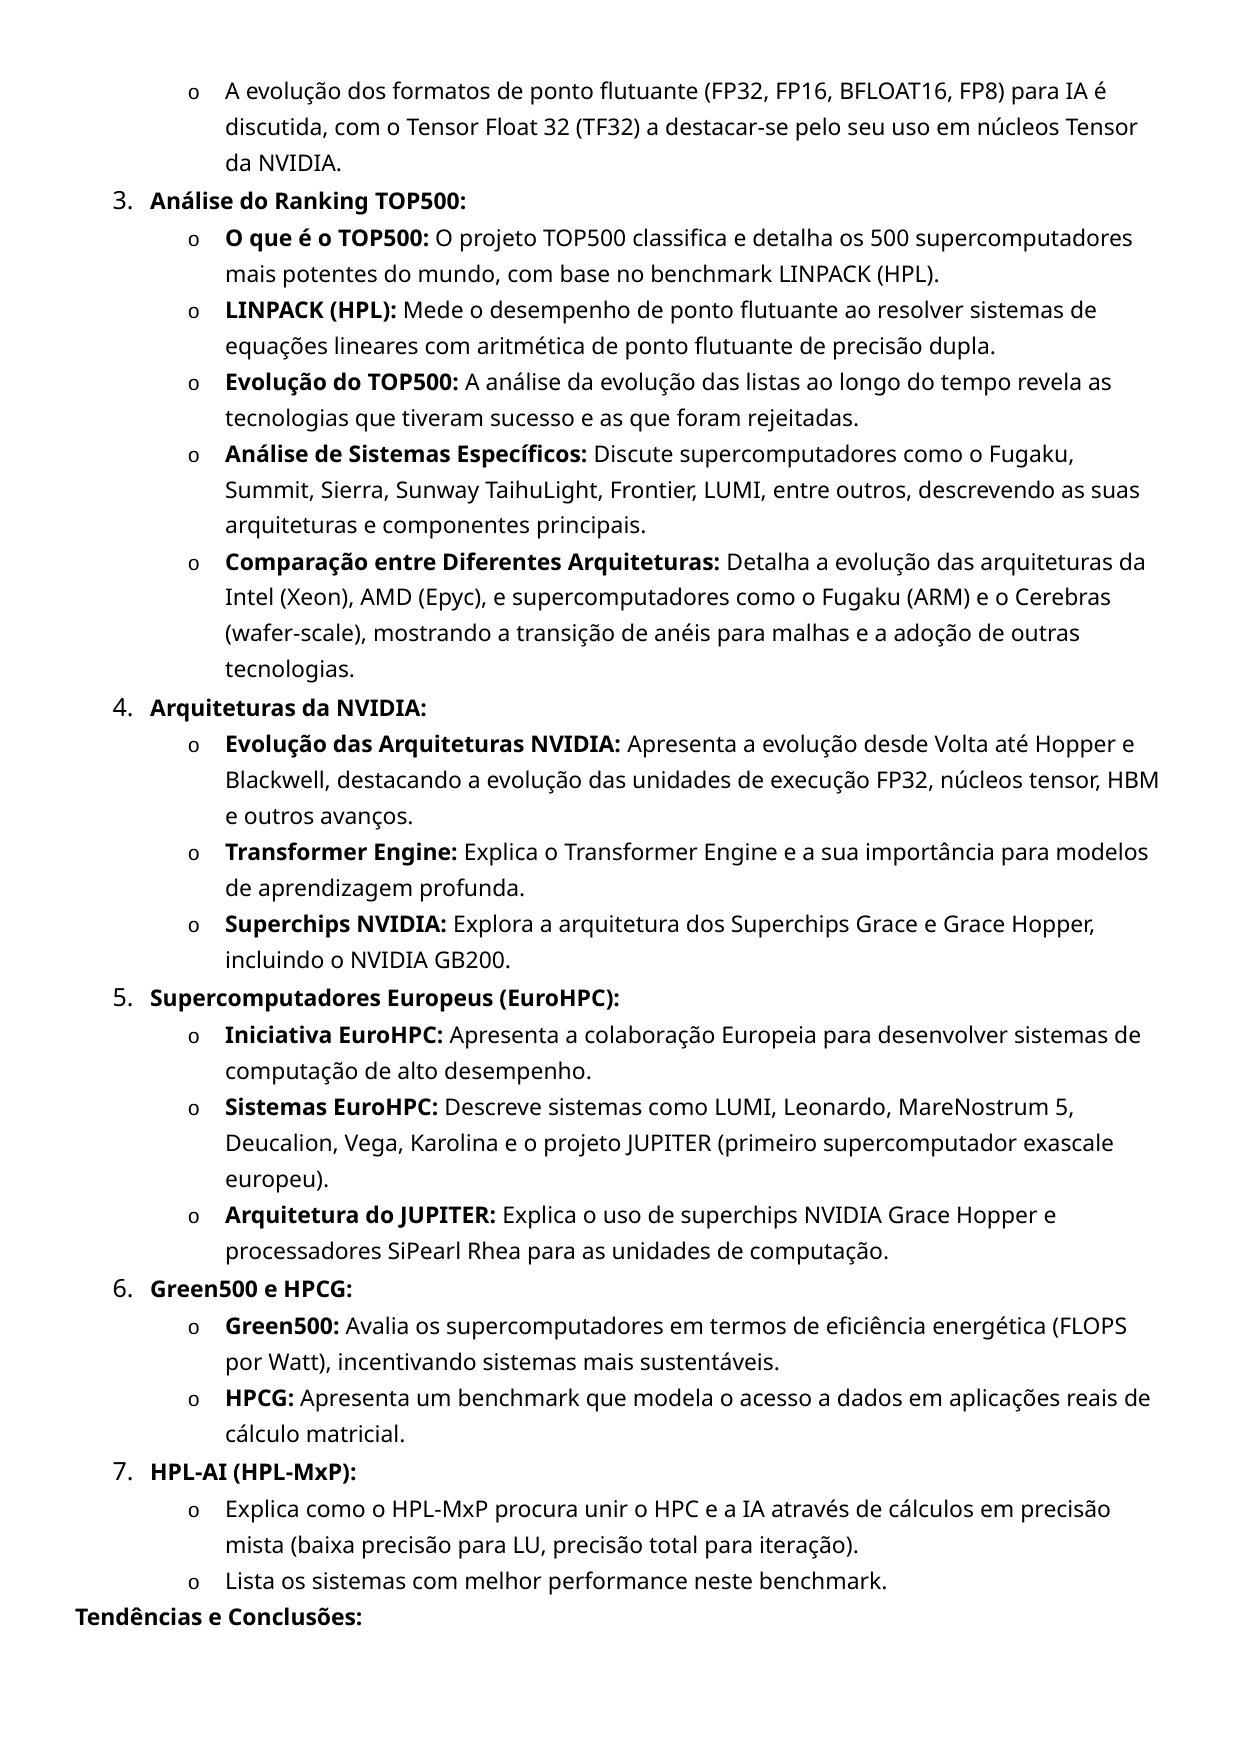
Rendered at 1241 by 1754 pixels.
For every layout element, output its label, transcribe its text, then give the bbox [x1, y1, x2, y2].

list HPL-AI (HPL-MxP): [112, 1453, 1165, 1488]
list Green500: Avalia os supercomputadores em termos de eficiência energética (FLOPS por Watt), incentivando sistemas mais sustentáveis. [187, 1310, 1165, 1377]
list Arquiteturas da NVIDIA: [112, 689, 1165, 723]
list Explica como o HPL-MxP procura unir o HPC e a IA através de cálculos em precisão mista (baixa precisão para LU, precisão total para iteração). [187, 1493, 1165, 1560]
text Tendências e Conclusões: [75, 1601, 1165, 1632]
list O que é o TOP500: O projeto TOP500 classifica e detalha os 500 supercomputadores mais potentes do mundo, com base no benchmark LINPACK (HPL). [187, 222, 1165, 289]
list Análise de Sistemas Específicos: Discute supercomputadores como o Fugaku, Summit, Sierra, Sunway TaihuLight, Frontier, LUMI, entre outros, descrevendo as suas arquiteturas e componentes principais. [187, 438, 1165, 541]
list Superchips NVIDIA: Explora a arquitetura dos Superchips Grace e Grace Hopper, incluindo o NVIDIA GB200. [187, 908, 1165, 975]
list Sistemas EuroHPC: Descreve sistemas como LUMI, Leonardo, MareNostrum 5, Deucalion, Vega, Karolina e o projeto JUPITER (primeiro supercomputador exascale europeu). [187, 1091, 1165, 1194]
list Supercomputadores Europeus (EuroHPC): [112, 980, 1165, 1014]
list Comparação entre Diferentes Arquiteturas: Detalha a evolução das arquiteturas da Intel (Xeon), AMD (Epyc), e supercomputadores como o Fugaku (ARM) e o Cerebras (wafer-scale), mostrando a transição de anéis para malhas e a adoção de outras tecnologias. [187, 545, 1165, 684]
list Transformer Engine: Explica o Transformer Engine e a sua importância para modelos de aprendizagem profunda. [187, 836, 1165, 903]
list Green500 e HPCG: [112, 1271, 1165, 1305]
list Evolução das Arquiteturas NVIDIA: Apresenta a evolução desde Volta até Hopper e Blackwell, destacando a evolução das unidades de execução FP32, núcleos tensor, HBM e outros avanços. [187, 728, 1165, 831]
list Evolução do TOP500: A análise da evolução das listas ao longo do tempo revela as tecnologias que tiveram sucesso e as que foram rejeitadas. [187, 366, 1165, 433]
list Arquitetura do JUPITER: Explica o uso de superchips NVIDIA Grace Hopper e processadores SiPearl Rhea para as unidades de computação. [187, 1199, 1165, 1266]
list Análise do Ranking TOP500: [112, 183, 1165, 217]
list A evolução dos formatos de ponto flutuante (FP32, FP16, BFLOAT16, FP8) para IA é discutida, com o Tensor Float 32 (TF32) a destacar-se pelo seu uso em núcleos Tensor da NVIDIA. [187, 75, 1165, 178]
list Lista os sistemas com melhor performance neste benchmark. [187, 1564, 1165, 1596]
list LINPACK (HPL): Mede o desempenho de ponto flutuante ao resolver sistemas de equações lineares com aritmética de ponto flutuante de precisão dupla. [187, 294, 1165, 361]
list Iniciativa EuroHPC: Apresenta a colaboração Europeia para desenvolver sistemas de computação de alto desempenho. [187, 1019, 1165, 1086]
list HPCG: Apresenta um benchmark que modela o acesso a dados em aplicações reais de cálculo matricial. [187, 1382, 1165, 1449]
